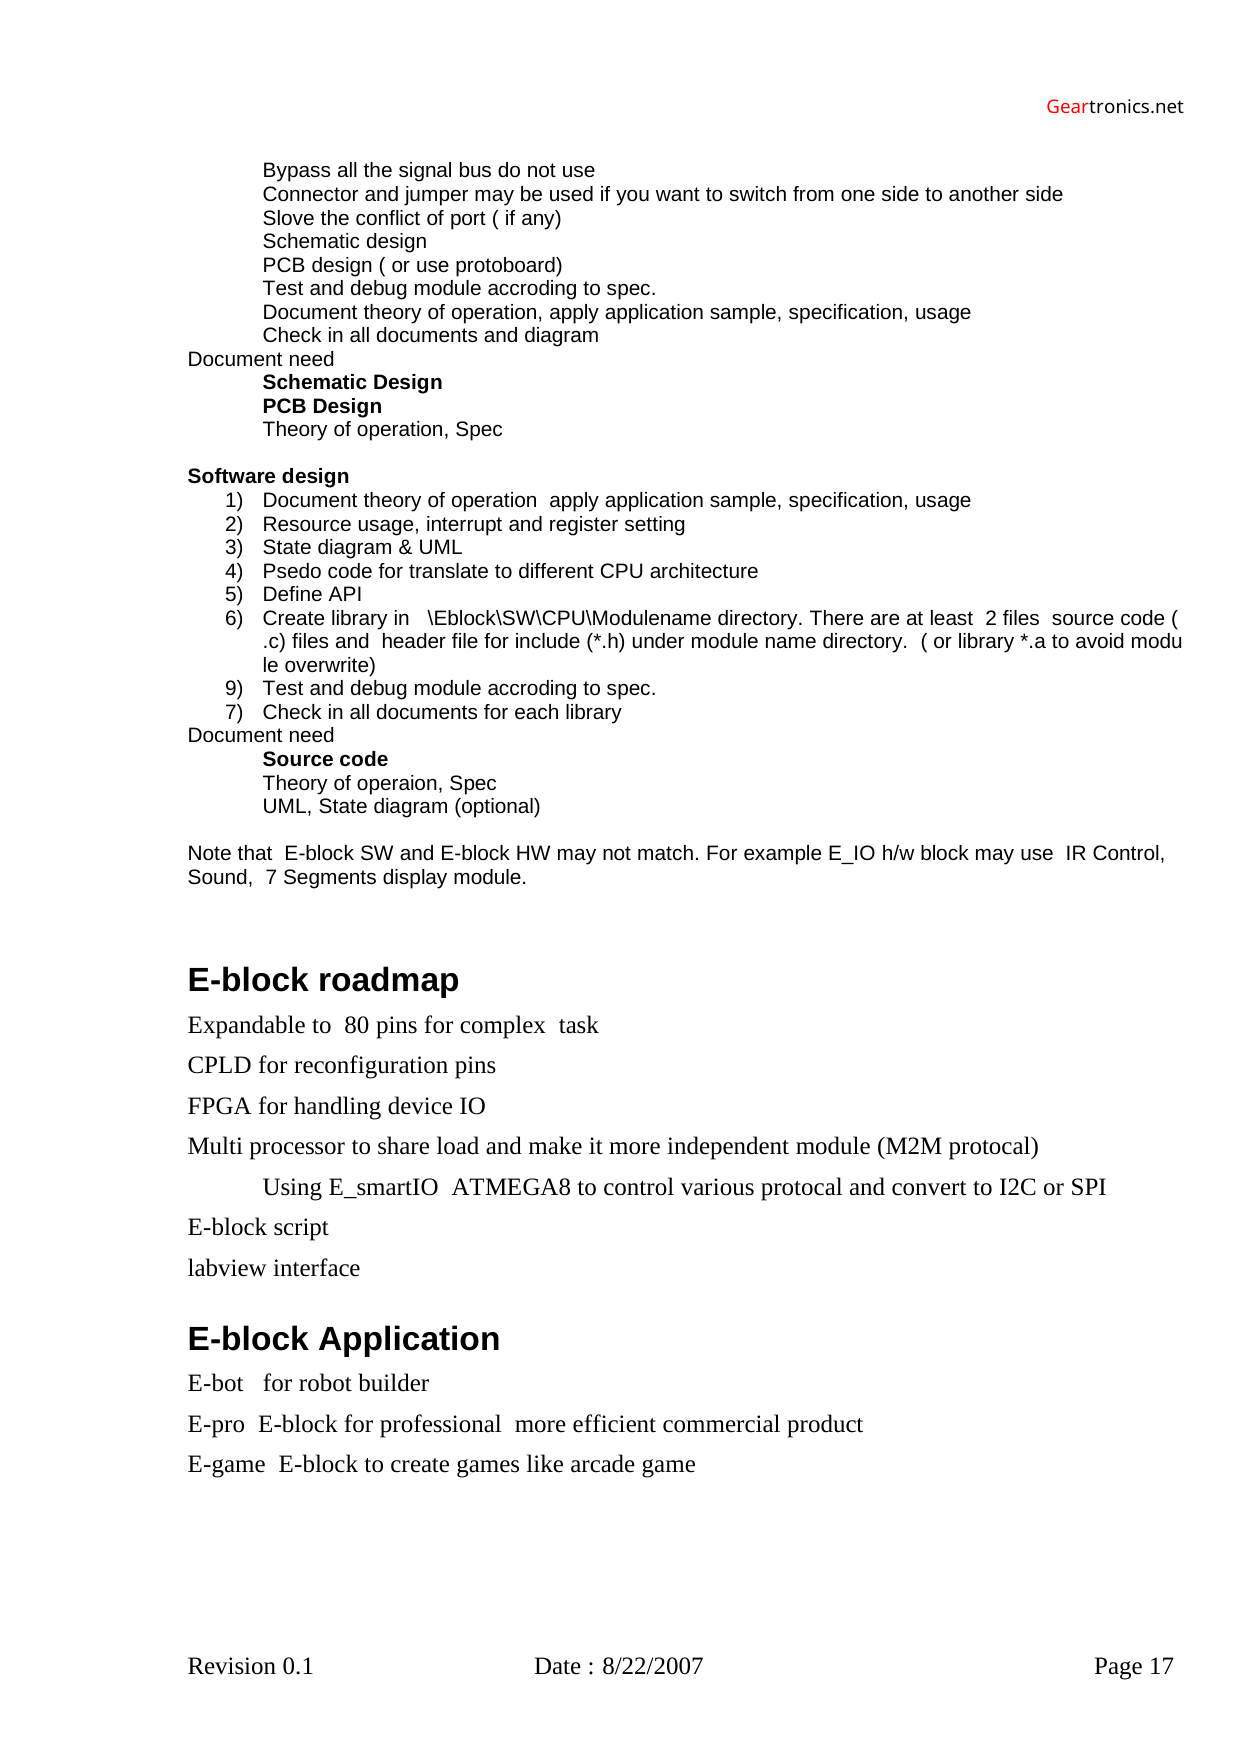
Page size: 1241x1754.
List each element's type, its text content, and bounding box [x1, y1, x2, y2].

list Create library in \Eblock\SW\CPU\Modulename directory. There are at least 2 files source code (.c) files and header file for include (*.h) under module name directory. ( or library *.a to avoid module overwrite) [225, 606, 1184, 677]
text labview interface [187, 1254, 1184, 1282]
text Expandable to 80 pins for complex task [187, 1011, 1184, 1039]
text Software design [187, 465, 1184, 488]
text FPGA for handling device IO [187, 1092, 1184, 1120]
list Connector and jumper may be used if you want to switch from one side to another side [225, 182, 1184, 206]
list Check in all documents for each library [225, 700, 1184, 724]
text Source code [187, 747, 1184, 771]
text Document need [187, 347, 1184, 371]
list Test and debug module accroding to spec. [225, 677, 1184, 700]
text CPLD for reconfiguration pins [187, 1051, 1184, 1079]
text E-block script [187, 1213, 1184, 1241]
text Using E_smartIO ATMEGA8 to control various protocal and convert to I2C or SPI [187, 1173, 1184, 1201]
text E-game E-block to create games like arcade game [187, 1450, 1184, 1478]
text UML, State diagram (optional) [187, 794, 1184, 818]
text PCB Design [187, 394, 1184, 418]
list Check in all documents and diagram [225, 324, 1184, 347]
list Document theory of operation apply application sample, specification, usage [225, 488, 1184, 512]
text Bypass all the signal bus do not use [187, 159, 1184, 182]
list Schematic design [225, 229, 1184, 253]
list Document theory of operation, apply application sample, specification, usage [225, 300, 1184, 324]
text Document need [187, 724, 1184, 747]
list Test and debug module accroding to spec. [225, 277, 1184, 300]
text Note that E-block SW and E-block HW may not match. For example E_IO h/w block may use IR Control, Sound, 7 Segments display module. [187, 842, 1184, 889]
list Psedo code for translate to different CPU architecture [225, 559, 1184, 583]
subtitle E-block Application [187, 1319, 1184, 1357]
text Theory of operaion, Spec [187, 771, 1184, 794]
list Resource usage, interrupt and register setting [225, 512, 1184, 536]
text E-bot for robot builder [187, 1369, 1184, 1397]
list Define API [225, 583, 1184, 606]
text E-pro E-block for professional more efficient commercial product [187, 1410, 1184, 1438]
list Slove the conflict of port ( if any) [225, 206, 1184, 229]
subtitle E-block roadmap [187, 961, 1184, 998]
text Schematic Design [187, 371, 1184, 394]
text Theory of operation, Spec [187, 418, 1184, 441]
list PCB design ( or use protoboard) [225, 253, 1184, 277]
text Multi processor to share load and make it more independent module (M2M protocal) [187, 1132, 1184, 1160]
list State diagram & UML [225, 536, 1184, 559]
